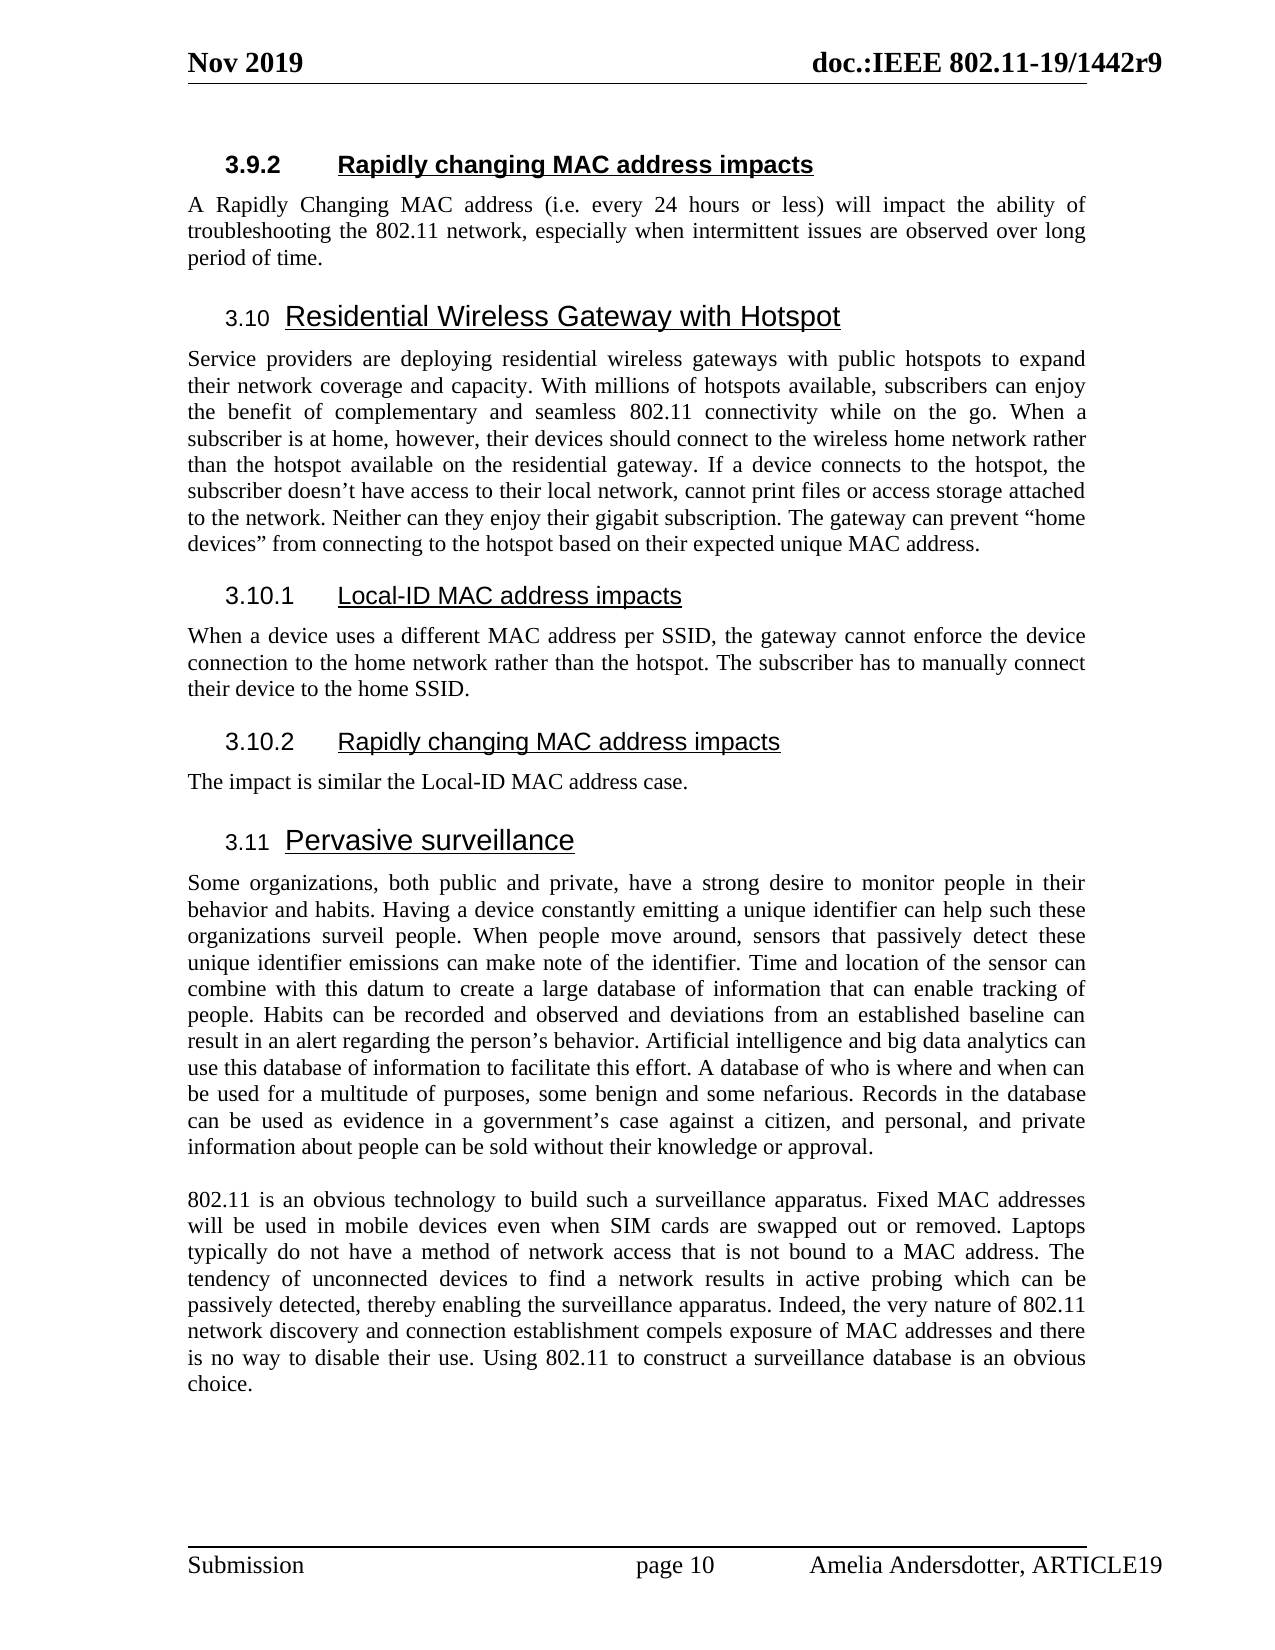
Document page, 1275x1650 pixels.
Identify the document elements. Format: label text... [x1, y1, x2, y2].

subtitle Pervasive surveillance [225, 823, 1087, 857]
text The impact is similar the Local-ID MAC address case. [187, 768, 1087, 794]
subtitle Residential Wireless Gateway with Hotspot [225, 299, 1087, 333]
subtitle Rapidly changing MAC address impacts [225, 150, 1087, 179]
text Service providers are deploying residential wireless gateways with public hotspots to expand their network coverage and capacity. With millions of hotspots available, subscribers can enjoy the benefit of complementary and seamless 802.11 connectivity while on the go. When a subscriber is at home, however, their devices should connect to the wireless home network rather than the hotspot available on the residential gateway. If a device connects to the hotspot, the subscriber doesn’t have access to their local network, cannot print files or access storage attached to the network. Neither can they enjoy their gigabit subscription. The gateway can prevent “home devices” from connecting to the hotspot based on their expected unique MAC address. [187, 346, 1087, 556]
subtitle Rapidly changing MAC address impacts [225, 727, 1087, 755]
text Some organizations, both public and private, have a strong desire to monitor people in their behavior and habits. Having a device constantly emitting a unique identifier can help such these organizations surveil people. When people move around, sensors that passively detect these unique identifier emissions can make note of the identifier. Time and location of the sensor can combine with this datum to create a large database of information that can enable tracking of people. Habits can be recorded and observed and deviations from an established baseline can result in an alert regarding the person’s behavior. Artificial intelligence and big data analytics can use this database of information to facilitate this effort. A database of who is where and when can be used for a multitude of purposes, some benign and some nefarious. Records in the database can be used as evidence in a government’s case against a citizen, and personal, and private information about people can be sold without their knowledge or approval. [187, 869, 1087, 1159]
subtitle Local-ID MAC address impacts [225, 581, 1087, 610]
text 802.11 is an obvious technology to build such a surveillance apparatus. Fixed MAC addresses will be used in mobile devices even when SIM cards are swapped out or removed. Laptops typically do not have a method of network access that is not bound to a MAC address. The tendency of unconnected devices to find a network results in active probing which can be passively detected, thereby enabling the surveillance apparatus. Indeed, the very nature of 802.11 network discovery and connection establishment compels exposure of MAC addresses and there is no way to disable their use. Using 802.11 to construct a surveillance database is an obvious choice. [187, 1186, 1087, 1397]
text A Rapidly Changing MAC address (i.e. every 24 hours or less) will impact the ability of troubleshooting the 802.11 network, especially when intermittent issues are observed over long period of time. [187, 191, 1087, 270]
text When a device uses a different MAC address per SSID, the gateway cannot enforce the device connection to the home network rather than the hotspot. The subscriber has to manually connect their device to the home SSID. [187, 623, 1087, 702]
